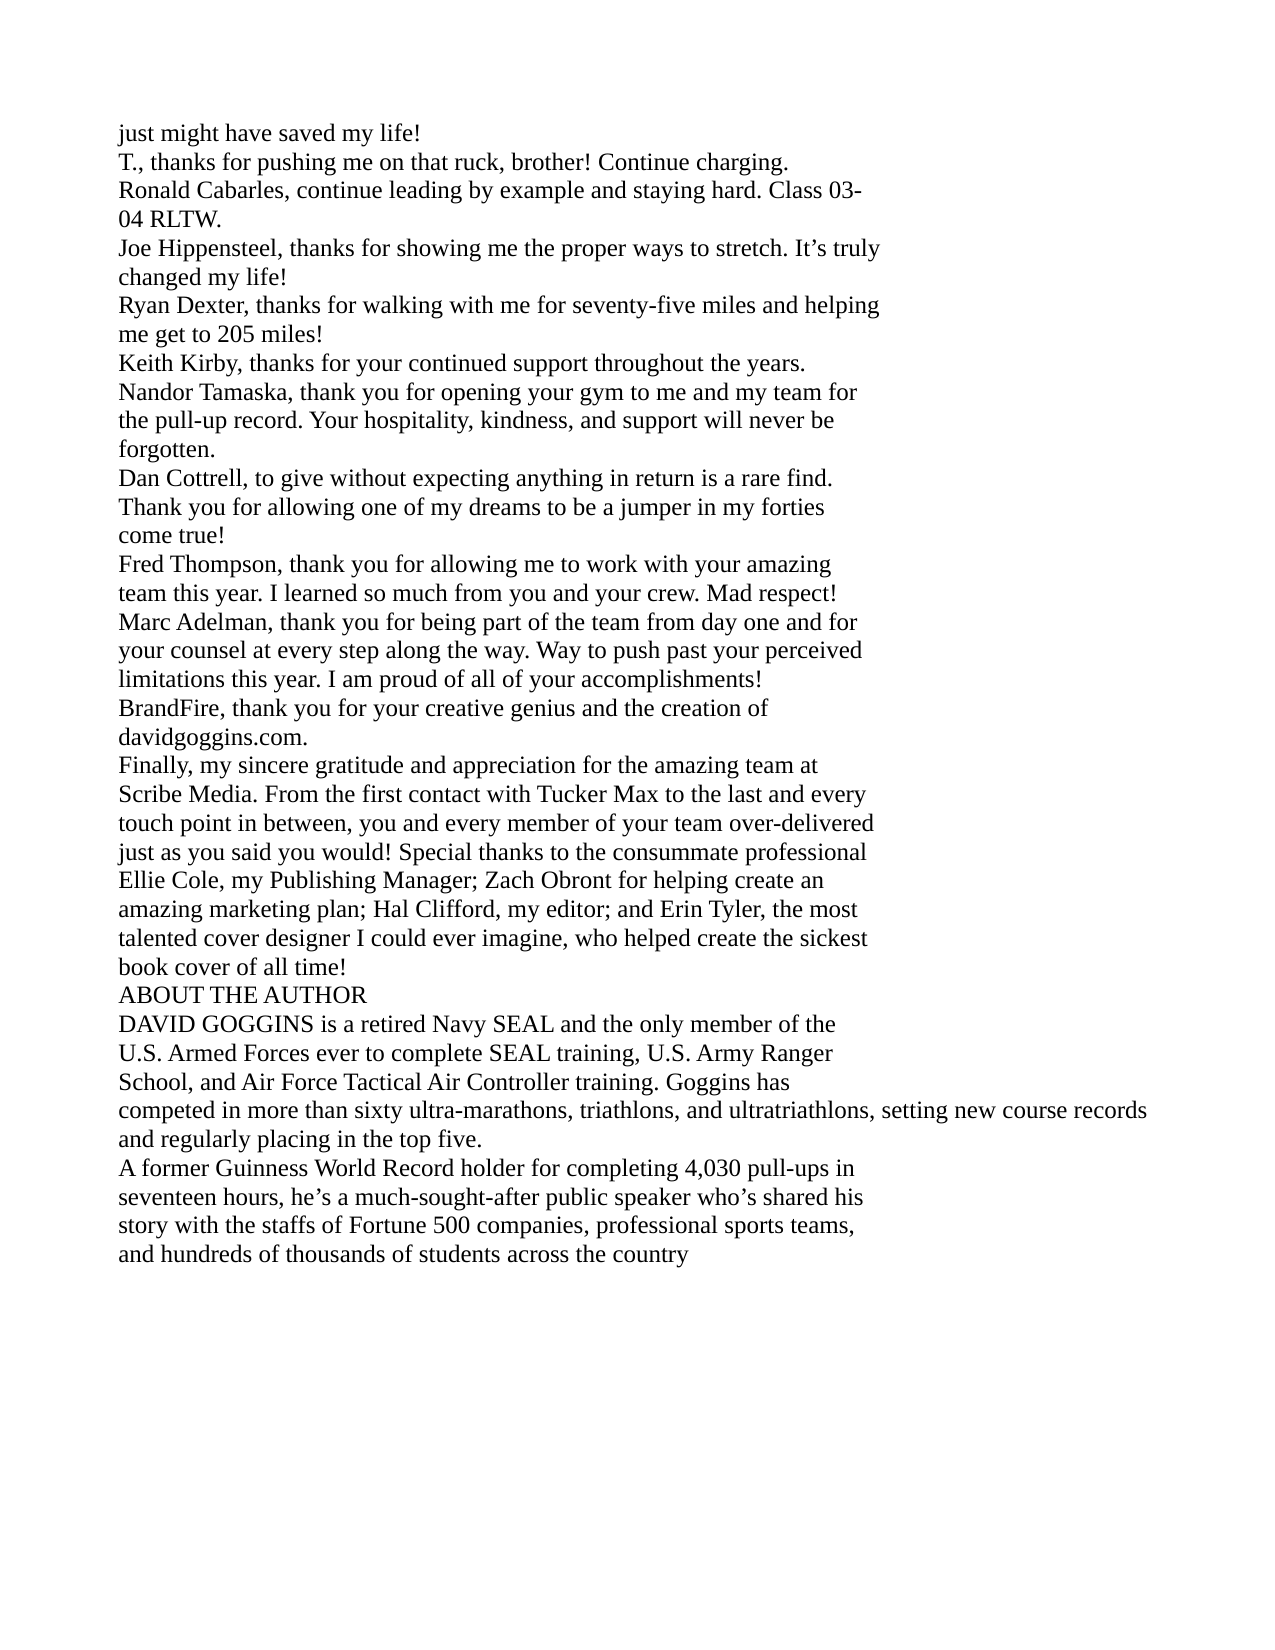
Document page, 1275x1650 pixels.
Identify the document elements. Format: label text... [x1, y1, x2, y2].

text Ronald Cabarles, continue leading by example and staying hard. Class 03- [118, 176, 1157, 204]
text Fred Thompson, thank you for allowing me to work with your amazing [118, 549, 1157, 578]
text come true! [118, 521, 1157, 549]
text competed in more than sixty ultra-marathons, triathlons, and ultratriathlons, setting new course records and regularly placing in the top five. [118, 1096, 1157, 1153]
text BrandFire, thank you for your creative genius and the creation of [118, 693, 1157, 722]
text Thank you for allowing one of my dreams to be a jumper in my forties [118, 492, 1157, 521]
text the pull-up record. Your hospitality, kindness, and support will never be [118, 406, 1157, 434]
text amazing marketing plan; Hal Clifford, my editor; and Erin Tyler, the most [118, 894, 1157, 923]
text DAVID GOGGINS is a retired Navy SEAL and the only member of the [118, 1009, 1157, 1038]
text changed my life! [118, 262, 1157, 291]
text 04 RLTW. [118, 204, 1157, 233]
text Nandor Tamaska, thank you for opening your gym to me and my team for [118, 377, 1157, 406]
text Finally, my sincere gratitude and appreciation for the amazing team at [118, 751, 1157, 779]
text book cover of all time! [118, 952, 1157, 981]
text team this year. I learned so much from you and your crew. Mad respect! [118, 578, 1157, 607]
text just might have saved my life! [118, 118, 1157, 147]
text limitations this year. I am proud of all of your accomplishments! [118, 664, 1157, 693]
text Joe Hippensteel, thanks for showing me the proper ways to stretch. It’s truly [118, 233, 1157, 262]
text Dan Cottrell, to give without expecting anything in return is a rare find. [118, 463, 1157, 492]
text Scribe Media. From the first contact with Tucker Max to the last and every [118, 779, 1157, 808]
text touch point in between, you and every member of your team over-delivered [118, 808, 1157, 837]
text A former Guinness World Record holder for completing 4,030 pull-ups in [118, 1153, 1157, 1182]
text Ellie Cole, my Publishing Manager; Zach Obront for helping create an [118, 866, 1157, 894]
text seventeen hours, he’s a much-sought-after public speaker who’s shared his [118, 1182, 1157, 1211]
text T., thanks for pushing me on that ruck, brother! Continue charging. [118, 147, 1157, 176]
text story with the staffs of Fortune 500 companies, professional sports teams, [118, 1211, 1157, 1239]
text forgotten. [118, 434, 1157, 463]
text talented cover designer I could ever imagine, who helped create the sickest [118, 923, 1157, 952]
text ABOUT THE AUTHOR [118, 981, 1157, 1009]
text and hundreds of thousands of students across the country [118, 1239, 1157, 1268]
text Marc Adelman, thank you for being part of the team from day one and for [118, 607, 1157, 636]
text U.S. Armed Forces ever to complete SEAL training, U.S. Army Ranger [118, 1038, 1157, 1067]
text your counsel at every step along the way. Way to push past your perceived [118, 636, 1157, 664]
text School, and Air Force Tactical Air Controller training. Goggins has [118, 1067, 1157, 1096]
text Ryan Dexter, thanks for walking with me for seventy-five miles and helping [118, 291, 1157, 319]
text just as you said you would! Special thanks to the consummate professional [118, 837, 1157, 866]
text davidgoggins.com. [118, 722, 1157, 751]
text Keith Kirby, thanks for your continued support throughout the years. [118, 348, 1157, 377]
text me get to 205 miles! [118, 319, 1157, 348]
